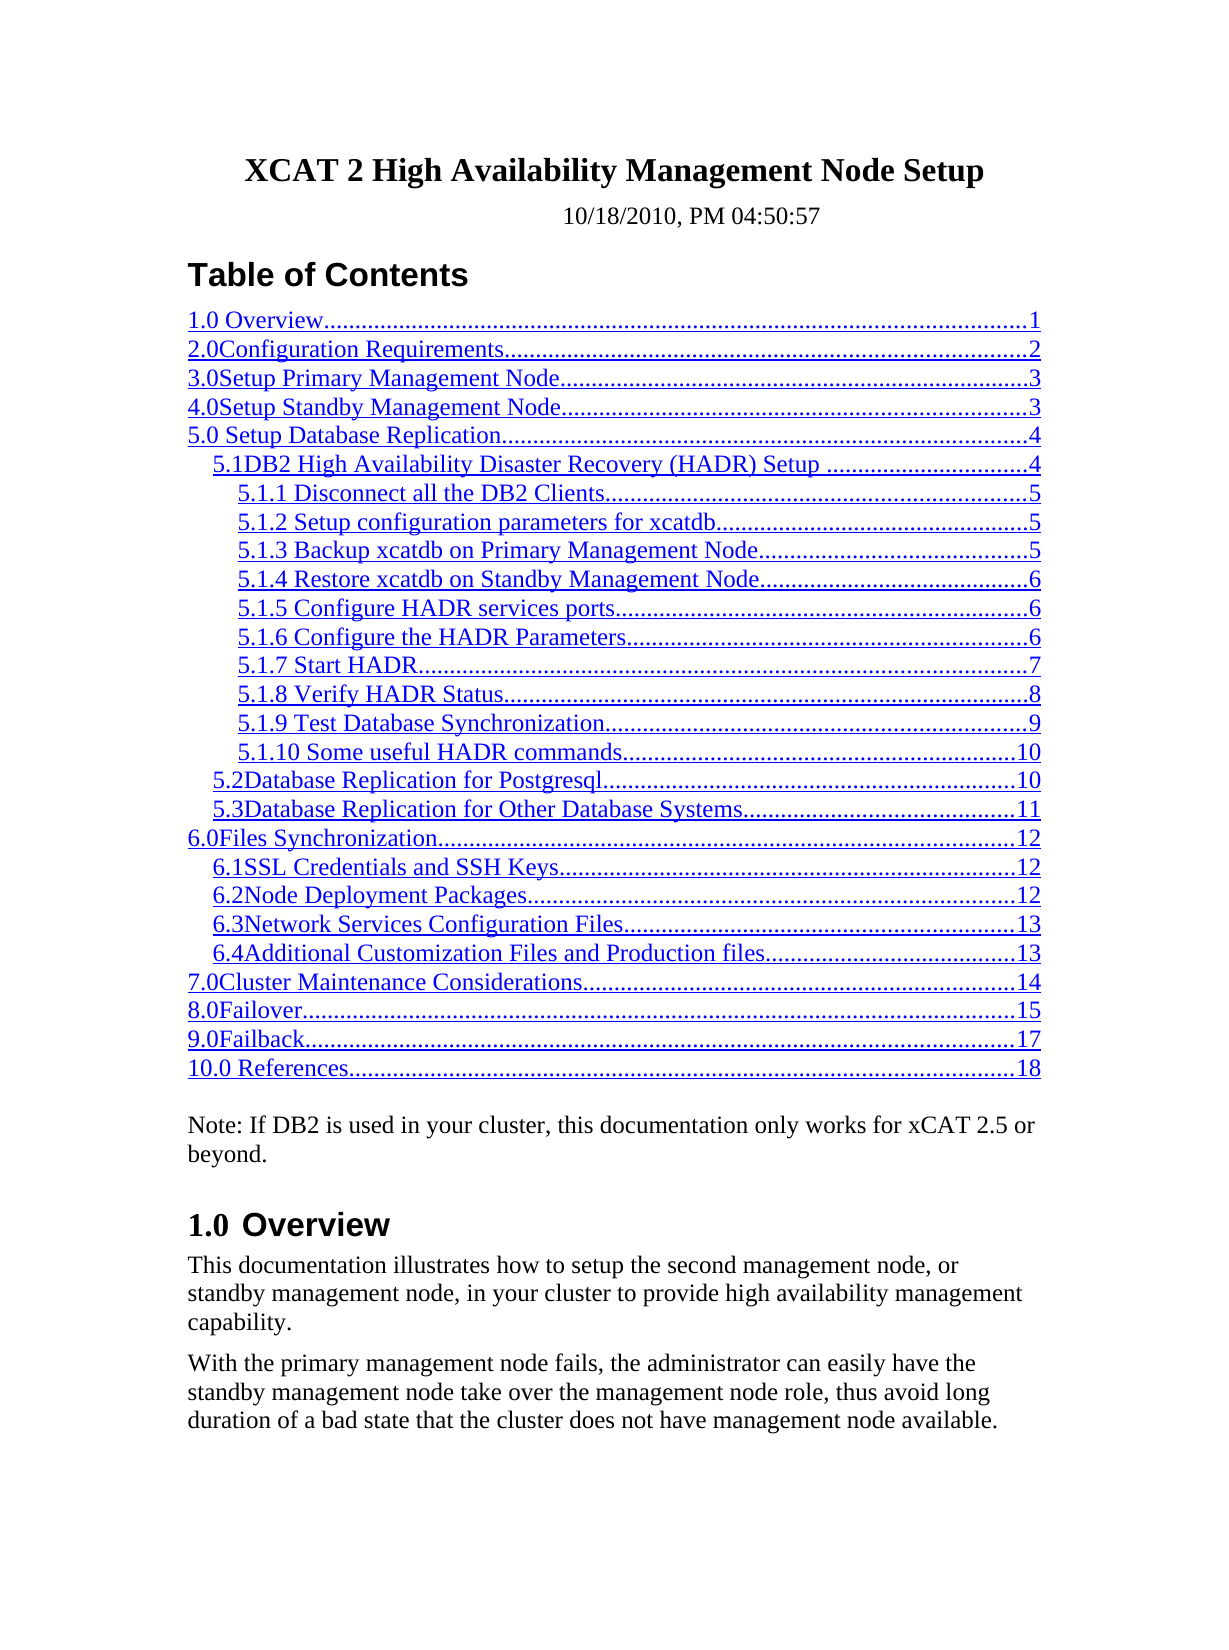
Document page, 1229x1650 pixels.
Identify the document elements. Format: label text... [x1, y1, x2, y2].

subtitle Table of Contents [187, 254, 1041, 293]
text 8.0Failover 15 [187, 996, 1041, 1021]
text 5.1.8 Verify HADR Status 8 [237, 679, 1041, 704]
text 10.0 References 18 [187, 1053, 1041, 1078]
text 6.3Network Services Configuration Files 13 [212, 909, 1041, 934]
text 5.1DB2 High Availability Disaster Recovery (HADR) Setup 4 [212, 449, 1041, 474]
text 1.0 Overview 1 [187, 306, 1041, 331]
text 10/18/2010, 04:50:58 PM [562, 201, 1041, 229]
text 5.0 Setup Database Replication 4 [187, 421, 1041, 446]
text 6.4Additional Customization Files and Production files 13 [212, 938, 1041, 963]
text 9.0Failback 17 [187, 1024, 1041, 1049]
text 2.0Configuration Requirements 2 [187, 334, 1041, 359]
text 5.1.1 Disconnect all the DB2 Clients 5 [237, 478, 1041, 503]
text Note: If DB2 is used in your cluster, this documentation only works for xCAT 2.5 or beyond. [187, 1111, 1041, 1168]
text 5.1.4 Restore xcatdb on Standby Management Node 6 [237, 564, 1041, 589]
text 4.0Setup Standby Management Node 3 [187, 392, 1041, 417]
text 5.2Database Replication for Postgresql 10 [212, 766, 1041, 791]
text 5.1.7 Start HADR 7 [237, 651, 1041, 676]
text 6.1SSL Credentials and SSH Keys 12 [212, 852, 1041, 877]
text 5.1.9 Test Database Synchronization 9 [237, 708, 1041, 733]
text XCAT 2 High Availability Management Node Setup [187, 150, 1041, 188]
text 6.2Node Deployment Packages 12 [212, 881, 1041, 906]
text 5.1.3 Backup xcatdb on Primary Management Node 5 [237, 536, 1041, 561]
text 5.1.5 Configure HADR services ports 6 [237, 593, 1041, 618]
text 6.0Files Synchronization 12 [187, 823, 1041, 848]
text 7.0Cluster Maintenance Considerations 14 [187, 967, 1041, 992]
text 5.1.10 Some useful HADR commands 10 [237, 737, 1041, 762]
text 5.1.2 Setup configuration parameters for xcatdb 5 [237, 507, 1041, 532]
text 5.3Database Replication for Other Database Systems 11 [212, 794, 1041, 819]
text With the primary management node fails, the administrator can easily have the standby management node take over the management node role, thus avoid long duration of a bad state that the cluster does not have management node available. [187, 1348, 1041, 1434]
text 3.0Setup Primary Management Node 3 [187, 363, 1041, 388]
subtitle Overview [187, 1205, 1041, 1243]
text This documentation illustrates how to setup the second management node, or standby management node, in your cluster to provide high availability management capability. [187, 1250, 1041, 1336]
text 5.1.6 Configure the HADR Parameters 6 [237, 622, 1041, 647]
